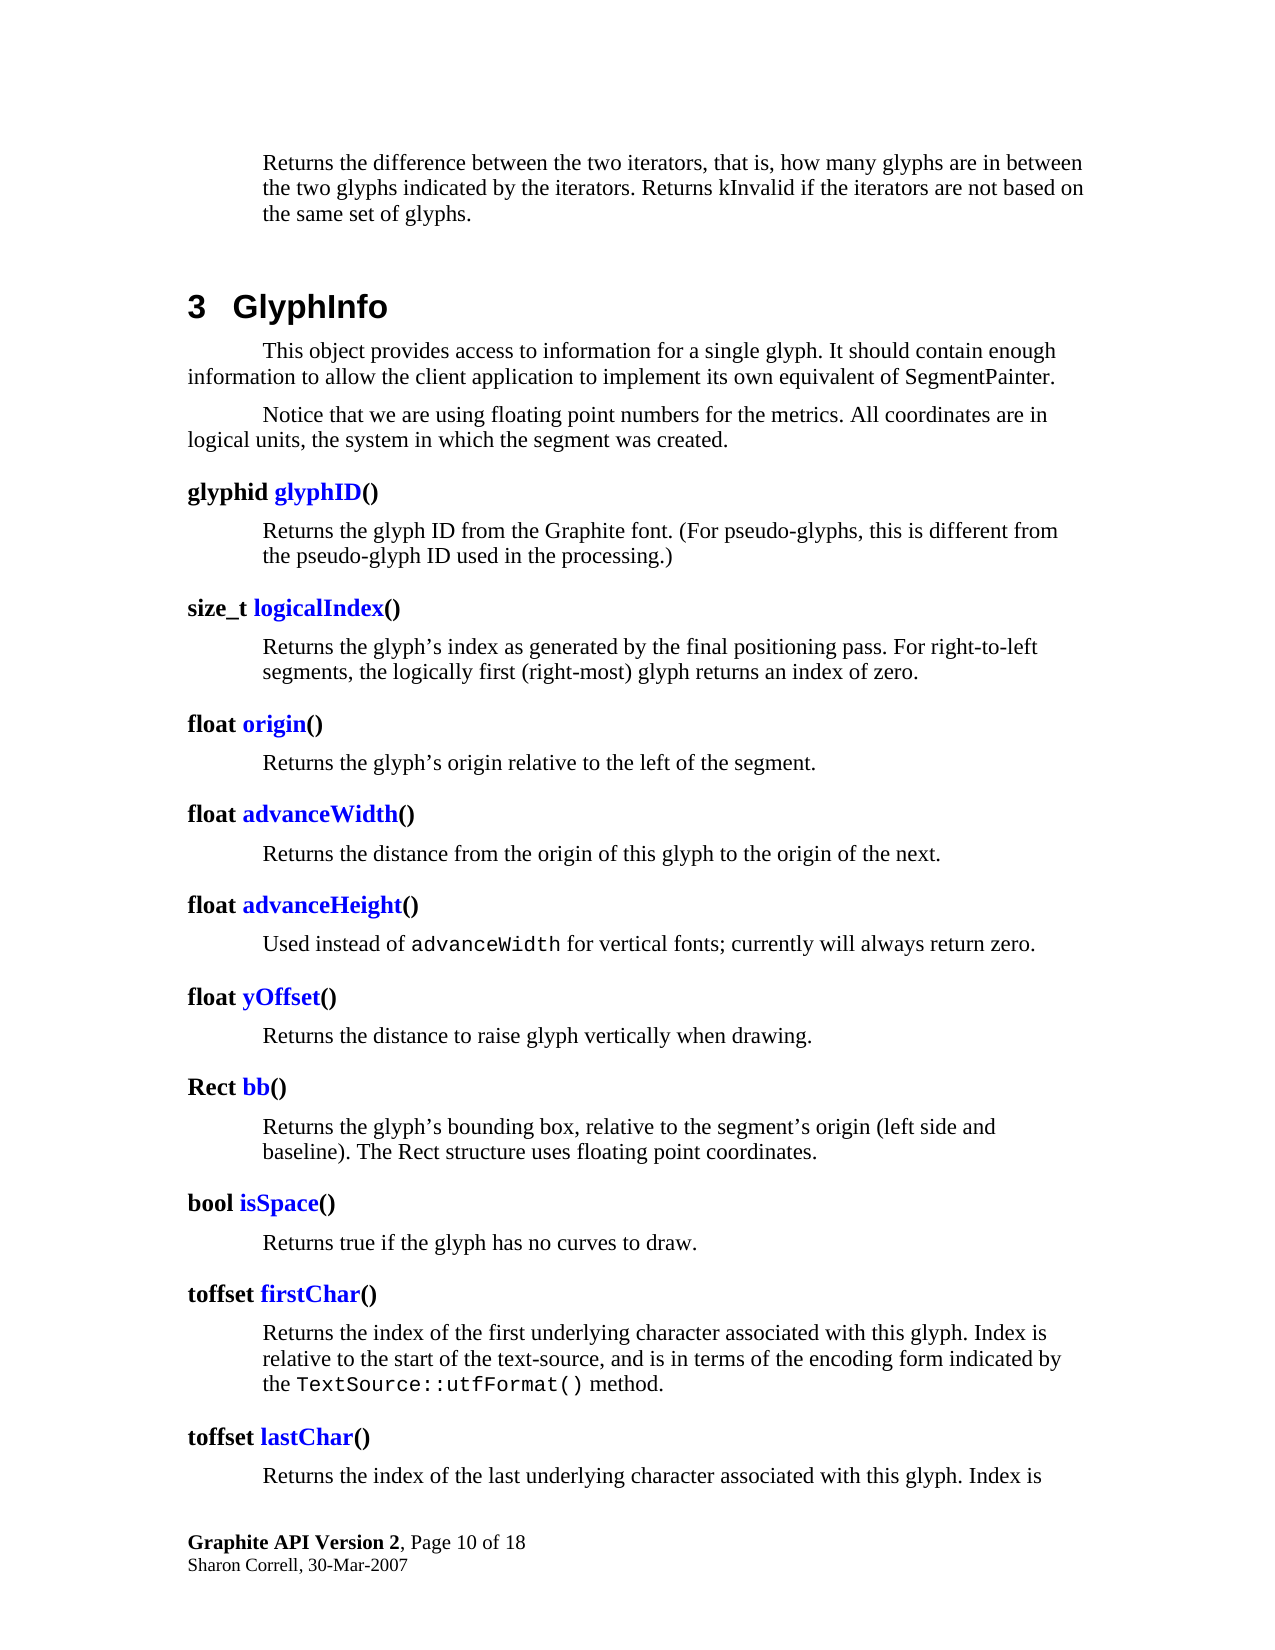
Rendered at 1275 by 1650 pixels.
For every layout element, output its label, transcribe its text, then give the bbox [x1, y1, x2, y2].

text glyphid glyphID() [187, 478, 1087, 505]
text float advanceWidth() [187, 800, 1087, 828]
text Returns the distance from the origin of this glyph to the origin of the next. [262, 841, 1087, 866]
text Returns the difference between the two iterators, that is, how many glyphs are in between the two glyphs indicated by the iterators. Returns kInvalid if the iterators are not based on the same set of glyphs. [262, 150, 1087, 226]
text Returns the distance to raise glyph vertically when drawing. [262, 1023, 1087, 1048]
text bool isSpace() [187, 1189, 1087, 1217]
text Returns the index of the last underlying character associated with this glyph. Index is [262, 1463, 1087, 1488]
text float advanceHeight() [187, 891, 1087, 919]
subtitle GlyphInfo [187, 289, 1087, 326]
text Returns the glyph’s index as generated by the final positioning pass. For right-to-left segments, the logically first (right-most) glyph returns an index of zero. [262, 634, 1087, 685]
text Returns the glyph ID from the Graphite font. (For pseudo-glyphs, this is different from the pseudo-glyph ID used in the processing.) [262, 518, 1087, 569]
text toffset firstChar() [187, 1280, 1087, 1308]
text toffset lastChar() [187, 1423, 1087, 1451]
text Returns true if the glyph has no curves to draw. [262, 1230, 1087, 1255]
text Used instead of advanceWidth for vertical fonts; currently will always return zero. [262, 931, 1087, 958]
text Returns the glyph’s origin relative to the left of the segment. [262, 750, 1087, 775]
text Returns the glyph’s bounding box, relative to the segment’s origin (left side and baseline). The Rect structure uses floating point coordinates. [262, 1114, 1087, 1164]
text Notice that we are using floating point numbers for the metrics. All coordinates are in logical units, the system in which the segment was created. [187, 402, 1087, 453]
text float yOffset() [187, 983, 1087, 1011]
text This object provides access to information for a single glyph. It should contain enough information to allow the client application to implement its own equivalent of SegmentPainter. [187, 338, 1087, 389]
text Returns the index of the first underlying character associated with this glyph. Index is relative to the start of the text-source, and is in terms of the encoding form indicated by the TextSource::utfFormat() method. [262, 1320, 1087, 1398]
text size_t logicalIndex() [187, 594, 1087, 621]
text Rect bb() [187, 1073, 1087, 1101]
text float origin() [187, 710, 1087, 737]
